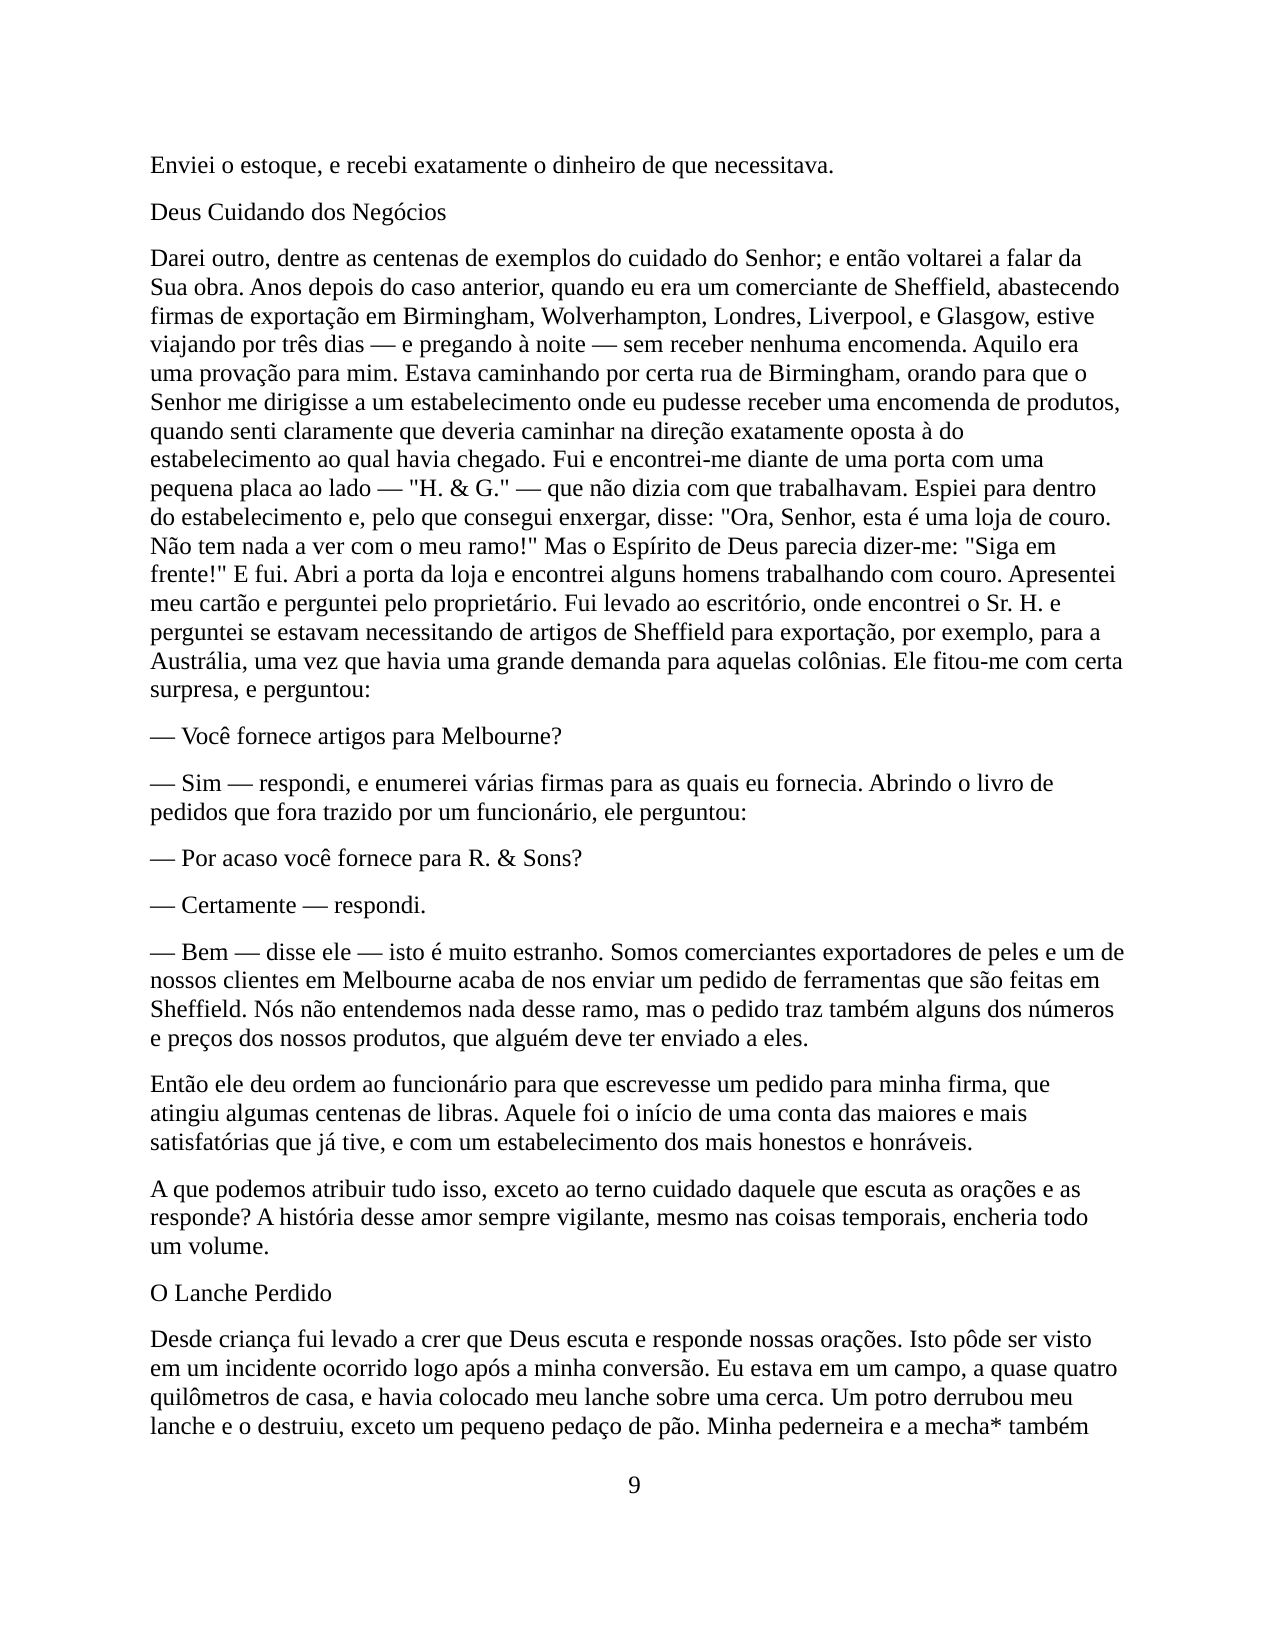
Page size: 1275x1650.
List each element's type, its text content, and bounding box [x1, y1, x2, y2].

text — Por acaso você fornece para R. & Sons? [150, 843, 1125, 872]
text — Você fornece artigos para Melbourne? [150, 721, 1125, 750]
text Darei outro, dentre as centenas de exemplos do cuidado do Senhor; e então voltarei a falar da Sua obra. Anos depois do caso anterior, quando eu era um comerciante de Sheffield, abastecendo firmas de exportação em Birmingham, Wolverhampton, Londres, Liverpool, e Glasgow, estive viajando por três dias — e pregando à noite — sem receber nenhuma encomenda. Aquilo era uma provação para mim. Estava caminhando por certa rua de Birmingham, orando para que o Senhor me dirigisse a um estabelecimento onde eu pudesse receber uma encomenda de produtos, quando senti claramente que deveria caminhar na direção exatamente oposta à do estabelecimento ao qual havia chegado. Fui e encontrei-me diante de uma porta com uma pequena placa ao lado — "H. & G." — que não dizia com que trabalhavam. Espiei para dentro do estabelecimento e, pelo que consegui enxergar, disse: "Ora, Senhor, esta é uma loja de couro. Não tem nada a ver com o meu ramo!" Mas o Espírito de Deus parecia dizer-me: "Siga em frente!" E fui. Abri a porta da loja e encontrei alguns homens trabalhando com couro. Apresentei meu cartão e perguntei pelo proprietário. Fui levado ao escritório, onde encontrei o Sr. H. e perguntei se estavam necessitando de artigos de Sheffield para exportação, por exemplo, para a Austrália, uma vez que havia uma grande demanda para aquelas colônias. Ele fitou-me com certa surpresa, e perguntou: [150, 243, 1125, 703]
text O Lanche Perdido [150, 1278, 1125, 1307]
text Deus Cuidando dos Negócios [150, 197, 1125, 225]
text — Certamente — respondi. [150, 890, 1125, 919]
text Enviei o estoque, e recebi exatamente o dinheiro de que necessitava. [150, 150, 1125, 179]
text Desde criança fui levado a crer que Deus escuta e responde nossas orações. Isto pôde ser visto em um incidente ocorrido logo após a minha conversão. Eu estava em um campo, a quase quatro quilômetros de casa, e havia colocado meu lanche sobre uma cerca. Um potro derrubou meu lanche e o destruiu, exceto um pequeno pedaço de pão. Minha pederneira e a mecha* também [150, 1324, 1125, 1439]
text — Sim — respondi, e enumerei várias firmas para as quais eu fornecia. Abrindo o livro de pedidos que fora trazido por um funcionário, ele perguntou: [150, 768, 1125, 825]
text Então ele deu ordem ao funcionário para que escrevesse um pedido para minha firma, que atingiu algumas centenas de libras. Aquele foi o início de uma conta das maiores e mais satisfatórias que já tive, e com um estabelecimento dos mais honestos e honráveis. [150, 1069, 1125, 1156]
text — Bem — disse ele — isto é muito estranho. Somos comerciantes exportadores de peles e um de nossos clientes em Melbourne acaba de nos enviar um pedido de ferramentas que são feitas em Sheffield. Nós não entendemos nada desse ramo, mas o pedido traz também alguns dos números e preços dos nossos produtos, que alguém deve ter enviado a eles. [150, 937, 1125, 1052]
text A que podemos atribuir tudo isso, exceto ao terno cuidado daquele que escuta as orações e as responde? A história desse amor sempre vigilante, mesmo nas coisas temporais, encheria todo um volume. [150, 1174, 1125, 1260]
